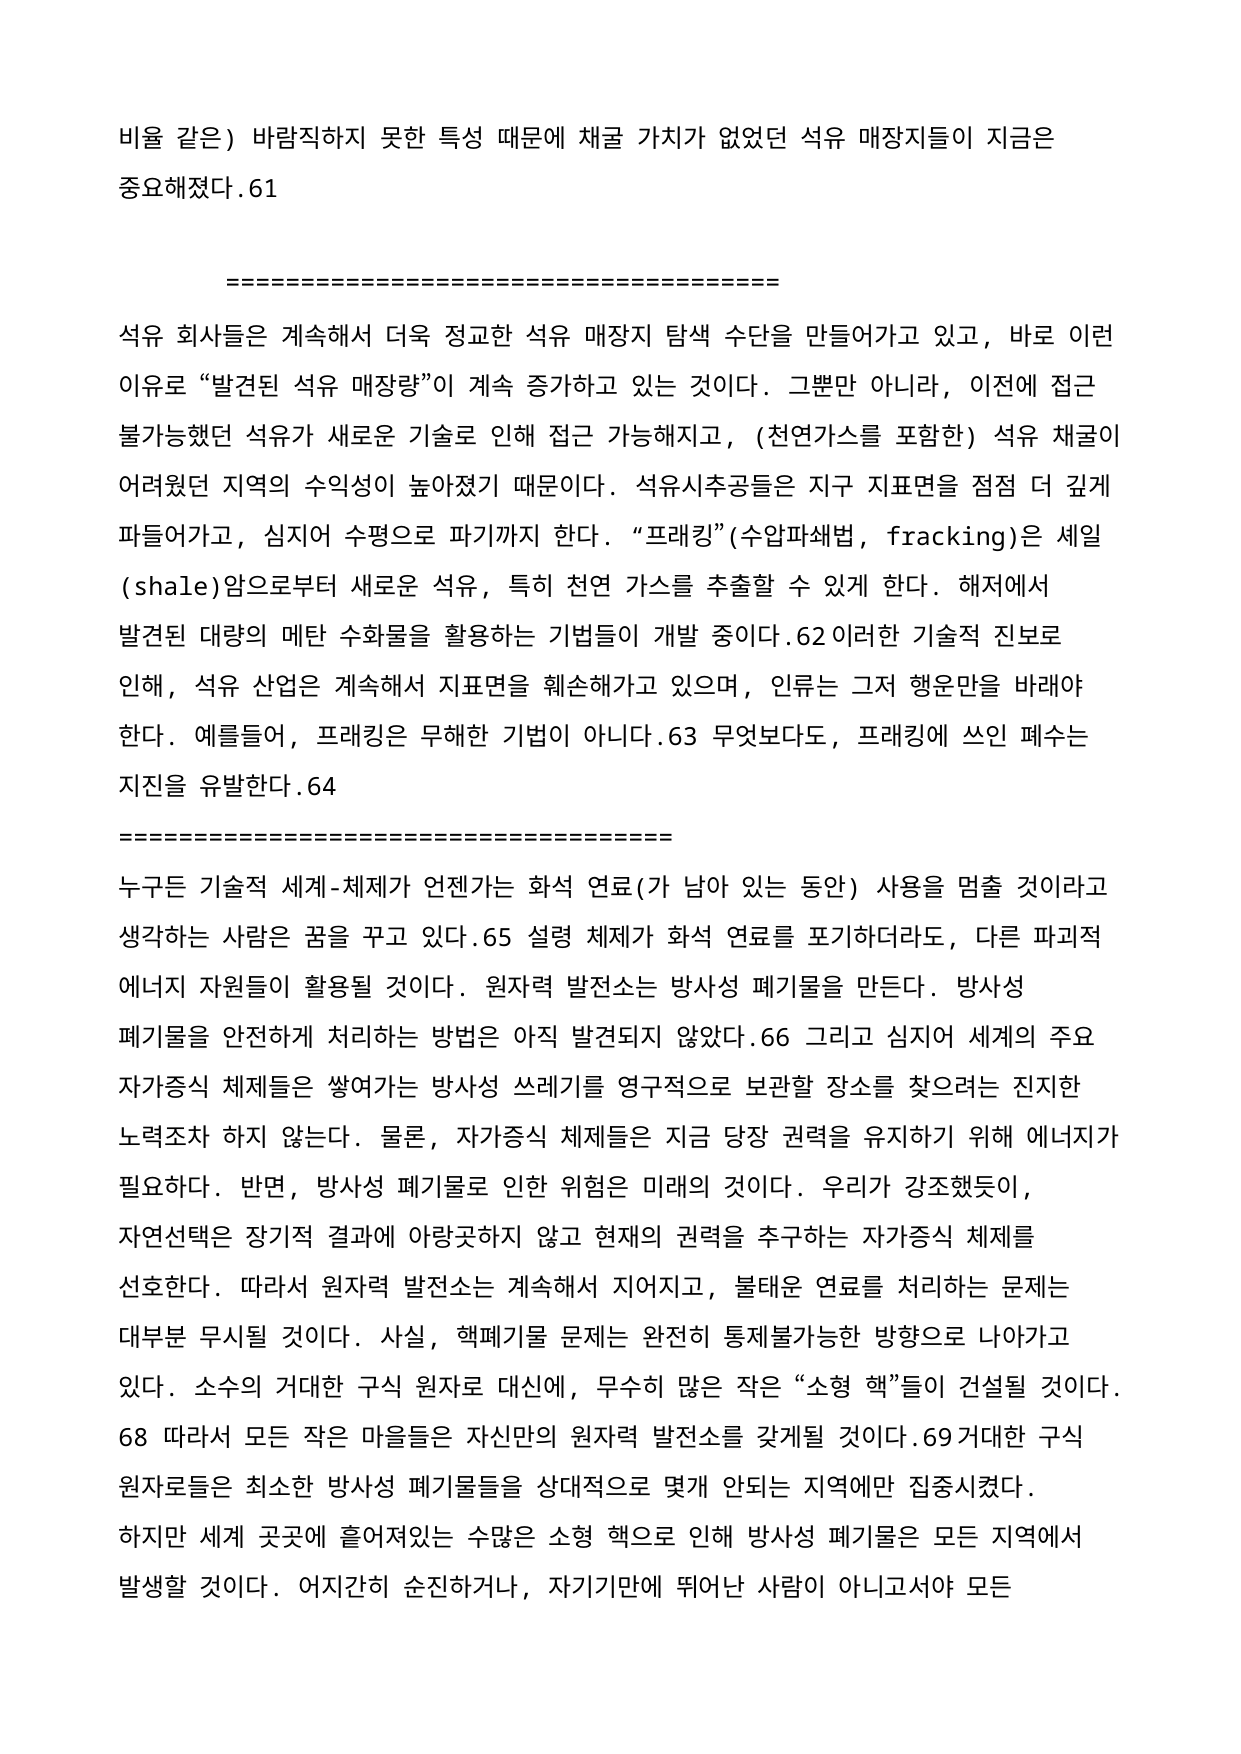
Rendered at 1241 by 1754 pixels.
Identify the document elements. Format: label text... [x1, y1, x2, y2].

text 누구든 기술적 세계-체제가 언젠가는 화석 연료(가 남아 있는 동안) 사용을 멈출 것이라고 생각하는 사람은 꿈을 꾸고 있다.65 설령 체제가 화석 연료를 포기하더라도, 다른 파괴적 에너지 자원들이 활용될 것이다. 원자력 발전소는 방사성 폐기물을 만든다. 방사성 폐기물을 안전하게 처리하는 방법은 아직 발견되지 않았다.66 그리고 심지어 세계의 주요 자가증식 체제들은 쌓여가는 방사성 쓰레기를 영구적으로 보관할 장소를 찾으려는 진지한 노력조차 하지 않는다. 물론, 자가증식 체제들은 지금 당장 권력을 유지하기 위해 에너지가 필요하다. 반면, 방사성 폐기물로 인한 위험은 미래의 것이다. 우리가 강조했듯이, 자연선택은 장기적 결과에 아랑곳하지 않고 현재의 권력을 추구하는 자가증식 체제를 선호한다. 따라서 원자력 발전소는 계속해서 지어지고, 불태운 연료를 처리하는 문제는 대부분 무시될 것이다. 사실, 핵폐기물 문제는 완전히 통제불가능한 방향으로 나아가고 있다. 소수의 거대한 구식 원자로 대신에, 무수히 많은 작은 “소형 핵”들이 건설될 것이다.68 따라서 모든 작은 마을들은 자신만의 원자력 발전소를 갖게될 것이다.69거대한 구식 원자로들은 최소한 방사성 폐기물들을 상대적으로 몇개 안되는 지역에만 집중시켰다. 하지만 세계 곳곳에 흩어져있는 수많은 소형 핵으로 인해 방사성 폐기물은 모든 지역에서 발생할 것이다. 어지간히 순진하거나, 자기기만에 뛰어난 사람이 아니고서야 모든 [118, 867, 1122, 1603]
text 석유 회사들은 계속해서 더욱 정교한 석유 매장지 탐색 수단을 만들어가고 있고, 바로 이런 이유로 “발견된 석유 매장량”이 계속 증가하고 있는 것이다. 그뿐만 아니라, 이전에 접근 불가능했던 석유가 새로운 기술로 인해 접근 가능해지고, (천연가스를 포함한) 석유 채굴이 어려웠던 지역의 수익성이 높아졌기 때문이다. 석유시추공들은 지구 지표면을 점점 더 깊게 파들어가고, 심지어 수평으로 파기까지 한다. “프래킹”(수압파쇄법, fracking)은 셰일(shale)암으로부터 새로운 석유, 특히 천연 가스를 추출할 수 있게 한다. 해저에서 발견된 대량의 메탄 수화물을 활용하는 기법들이 개발 중이다.62이러한 기술적 진보로 인해, 석유 산업은 계속해서 지표면을 훼손해가고 있으며, 인류는 그저 행운만을 바래야 한다. 예를들어, 프래킹은 무해한 기법이 아니다.63 무엇보다도, 프래킹에 쓰인 폐수는 지진을 유발한다.64 [118, 316, 1122, 802]
text ===================================== [118, 265, 1122, 299]
text 비율 같은) 바람직하지 못한 특성 때문에 채굴 가치가 없었던 석유 매장지들이 지금은 중요해졌다.61 [118, 118, 1122, 204]
text ===================================== [118, 820, 1122, 854]
